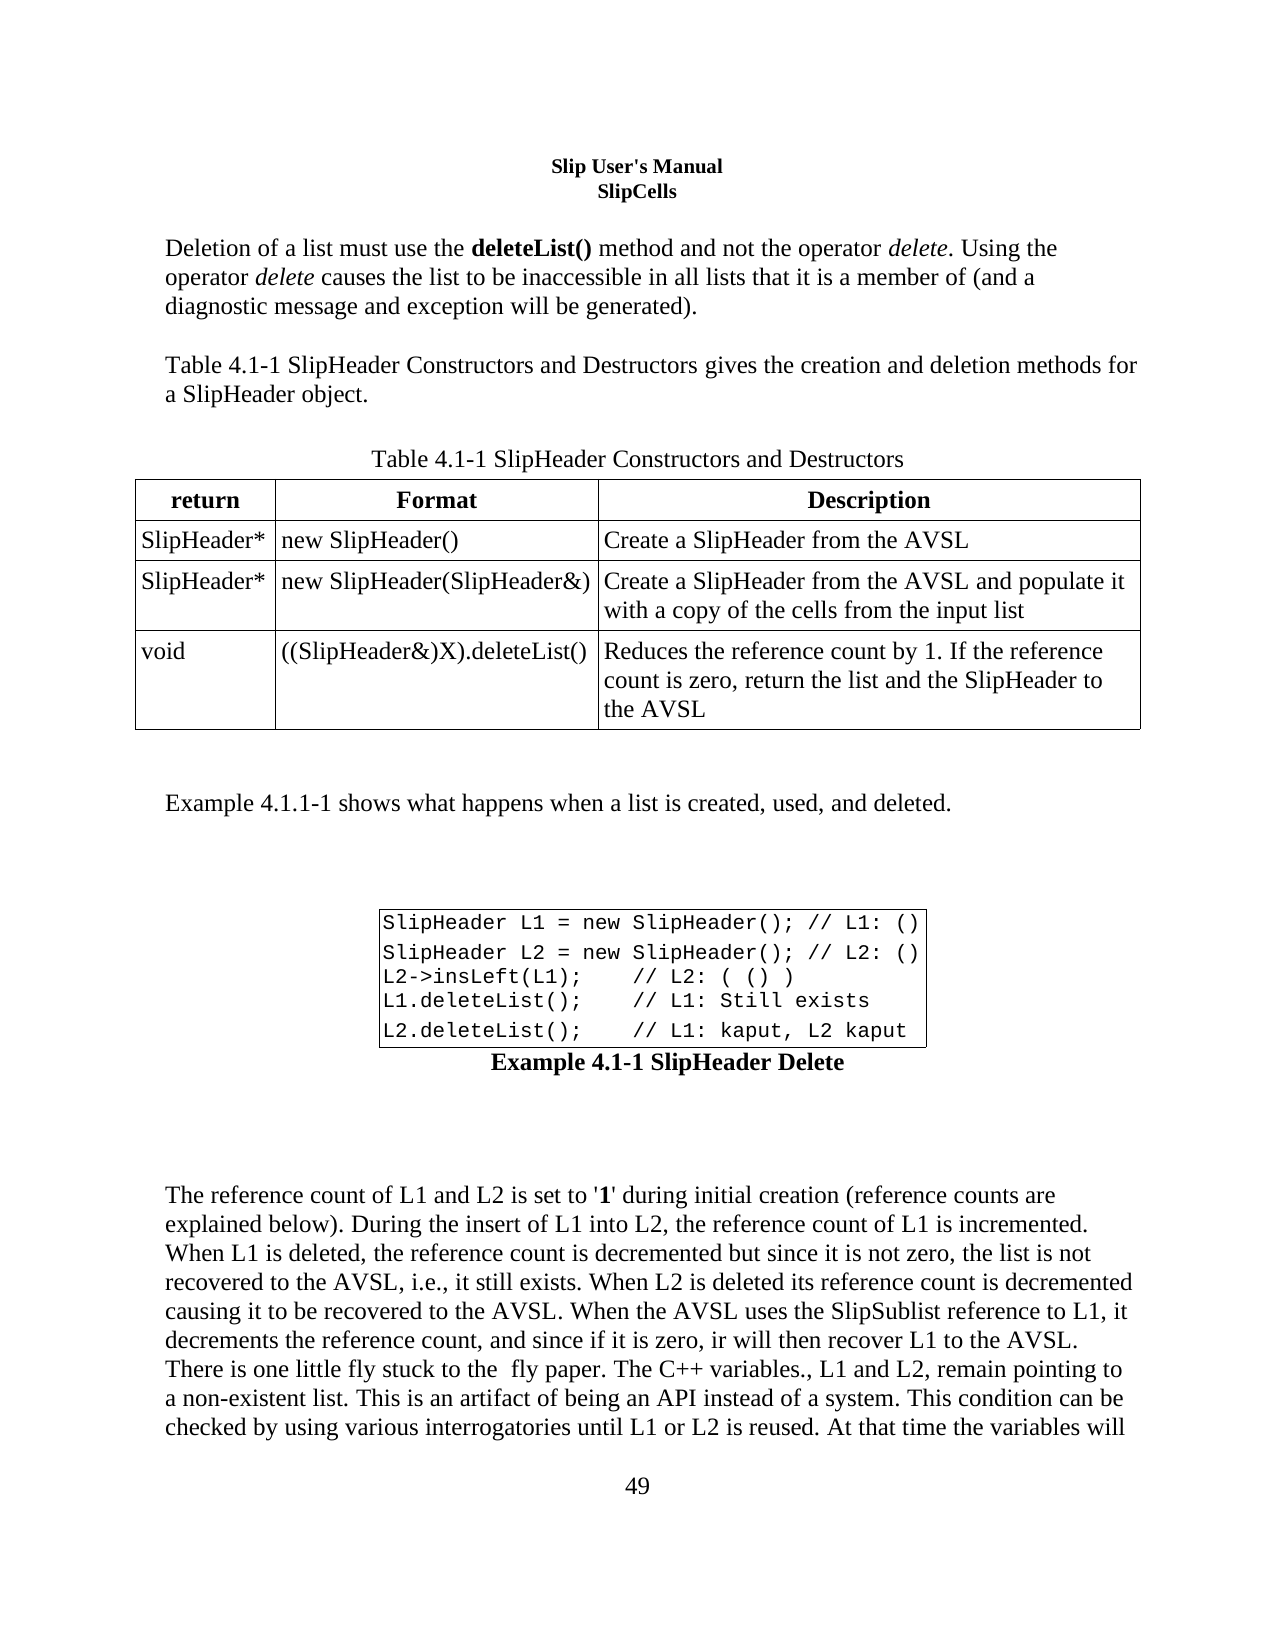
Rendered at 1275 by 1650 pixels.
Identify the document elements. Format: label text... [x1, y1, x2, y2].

table_cell SlipHeader* [136, 521, 275, 560]
text Example 4.1.1-1 shows what happens when a list is created, used, and deleted. [952, 788, 1140, 817]
text The reference count of L1 and L2 is set to '1' during initial creation (reference counts are explained below). During the insert of L1 into L2, the reference count of L1 is incremented. When L1 is deleted, the reference count is decremented but since it is not zero, the list is not recovered to the AVSL, i.e., it still exists. When L2 is deleted its reference count is decremented causing it to be recovered to the AVSL. When the AVSL uses the SlipSublist reference to L1, it decrements the reference count, and since if it is zero, ir will then recover L1 to the AVSL. There is one little fly stuck to the fly paper. The C++ variables., L1 and L2, remain pointing to a non-existent list. This is an artifact of being an API instead of a system. This condition can be checked by using various interrogatories until L1 or L2 is reused. At that time the variables will point to an object whose current use is valid but which is not the same as the application assumes. Or, if your not careful your dead. [165, 1179, 1140, 1267]
text L2.deleteList(); // L1: kaput, L2 kaput [380, 1017, 926, 1047]
text Deletion of a list must use the deleteList() method and not the operator delete. Using the operator delete causes the list to be inaccessible in all lists that it is a member of (and a diagnostic message and exception will be generated). [698, 233, 1140, 320]
text SlipHeader L1 = new SlipHeader(); // L1: () [380, 910, 926, 939]
text Example 4.1-1 SlipHeader Delete [844, 1048, 926, 1076]
text L2->insLeft(L1); // L2: ( () ) [380, 966, 926, 990]
table_cell SlipHeader* [136, 561, 275, 630]
table_cell return [136, 480, 275, 519]
table_cell Create a SlipHeader from the AVSL [599, 521, 1140, 560]
table_cell new SlipHeader(SlipHeader&) [276, 561, 598, 630]
table_cell Create a SlipHeader from the AVSL and populate it with a copy of the cells from the input list [599, 561, 1140, 630]
table_cell void [136, 631, 275, 729]
text SlipHeader L2 = new SlipHeader(); // L2: () [380, 939, 926, 966]
table_cell Description [599, 480, 1140, 519]
text Table 4.1-1 SlipHeader Constructors and Destructors gives the creation and deletion methods for a SlipHeader object. [369, 350, 1140, 408]
text Example 4.1-1 SlipHeader Delete [409, 1048, 491, 1076]
table_cell Format [276, 480, 598, 519]
table_cell Reduces the reference count by 1. If the reference count is zero, return the list and the SlipHeader to the AVSL [599, 631, 1140, 729]
table_cell new SlipHeader() [276, 521, 598, 560]
table_header Table 4.1-1 SlipHeader Constructors and Destructors [135, 439, 1140, 479]
text L1.deleteList(); // L1: Still exists [380, 990, 926, 1017]
table_cell ((SlipHeader&)X).deleteList() [276, 631, 598, 729]
